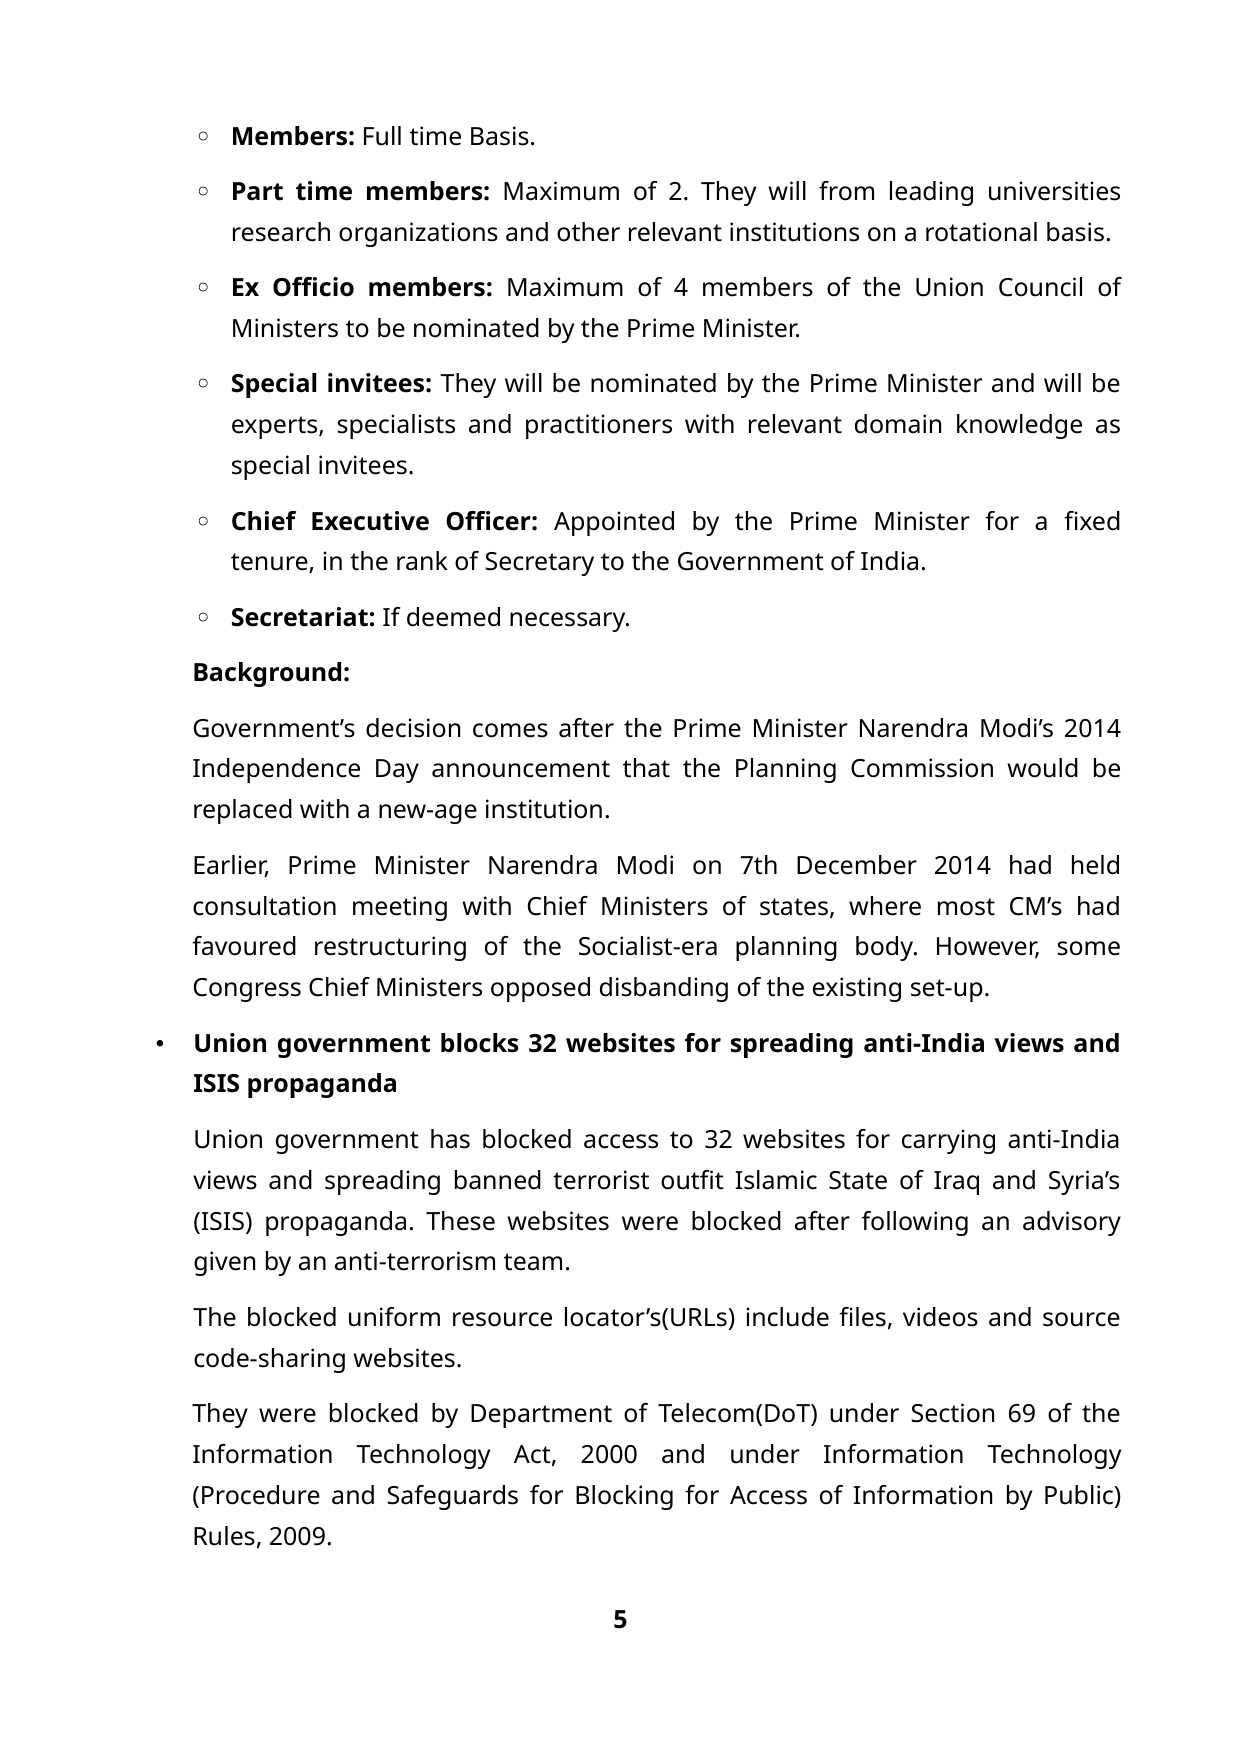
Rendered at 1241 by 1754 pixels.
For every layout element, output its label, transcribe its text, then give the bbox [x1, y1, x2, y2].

list The blocked uniform resource locator’s(URLs) include files, videos and source code-sharing websites. [156, 1299, 1122, 1374]
list Ex Officio members: Maximum of 4 members of the Union Council of Ministers to be nominated by the Prime Minister. [193, 270, 1122, 345]
list Union government blocks 32 websites for spreading anti-India views and ISIS propaganda [156, 1025, 1122, 1100]
text Earlier, Prime Minister Narendra Modi on 7th December 2014 had held consultation meeting with Chief Ministers of states, where most CM’s had favoured restructuring of the Socialist-era planning body. However, some Congress Chief Ministers opposed disbanding of the existing set-up. [192, 847, 1122, 1004]
text Background: [192, 655, 1122, 689]
text They were blocked by Department of Telecom(DoT) under Section 69 of the Information Technology Act, 2000 and under Information Technology (Procedure and Safeguards for Blocking for Access of Information by Public) Rules, 2009. [192, 1396, 1122, 1552]
list Part time members: Maximum of 2. They will from leading universities research organizations and other relevant institutions on a rotational basis. [193, 173, 1122, 248]
text Government’s decision comes after the Prime Minister Narendra Modi’s 2014 Independence Day announcement that the Planning Commission would be replaced with a new-age institution. [192, 710, 1122, 826]
list Union government has blocked access to 32 websites for carrying anti-India views and spreading banned terrorist outfit Islamic State of Iraq and Syria’s (ISIS) propaganda. These websites were blocked after following an advisory given by an anti-terrorism team. [156, 1121, 1122, 1278]
list Special invitees: They will be nominated by the Prime Minister and will be experts, specialists and practitioners with relevant domain knowledge as special invitees. [193, 366, 1122, 482]
list Chief Executive Officer: Appointed by the Prime Minister for a fixed tenure, in the rank of Secretary to the Government of India. [193, 503, 1122, 578]
list Members: Full time Basis. [193, 118, 1122, 152]
list Secretariat: If deemed necessary. [193, 599, 1122, 633]
